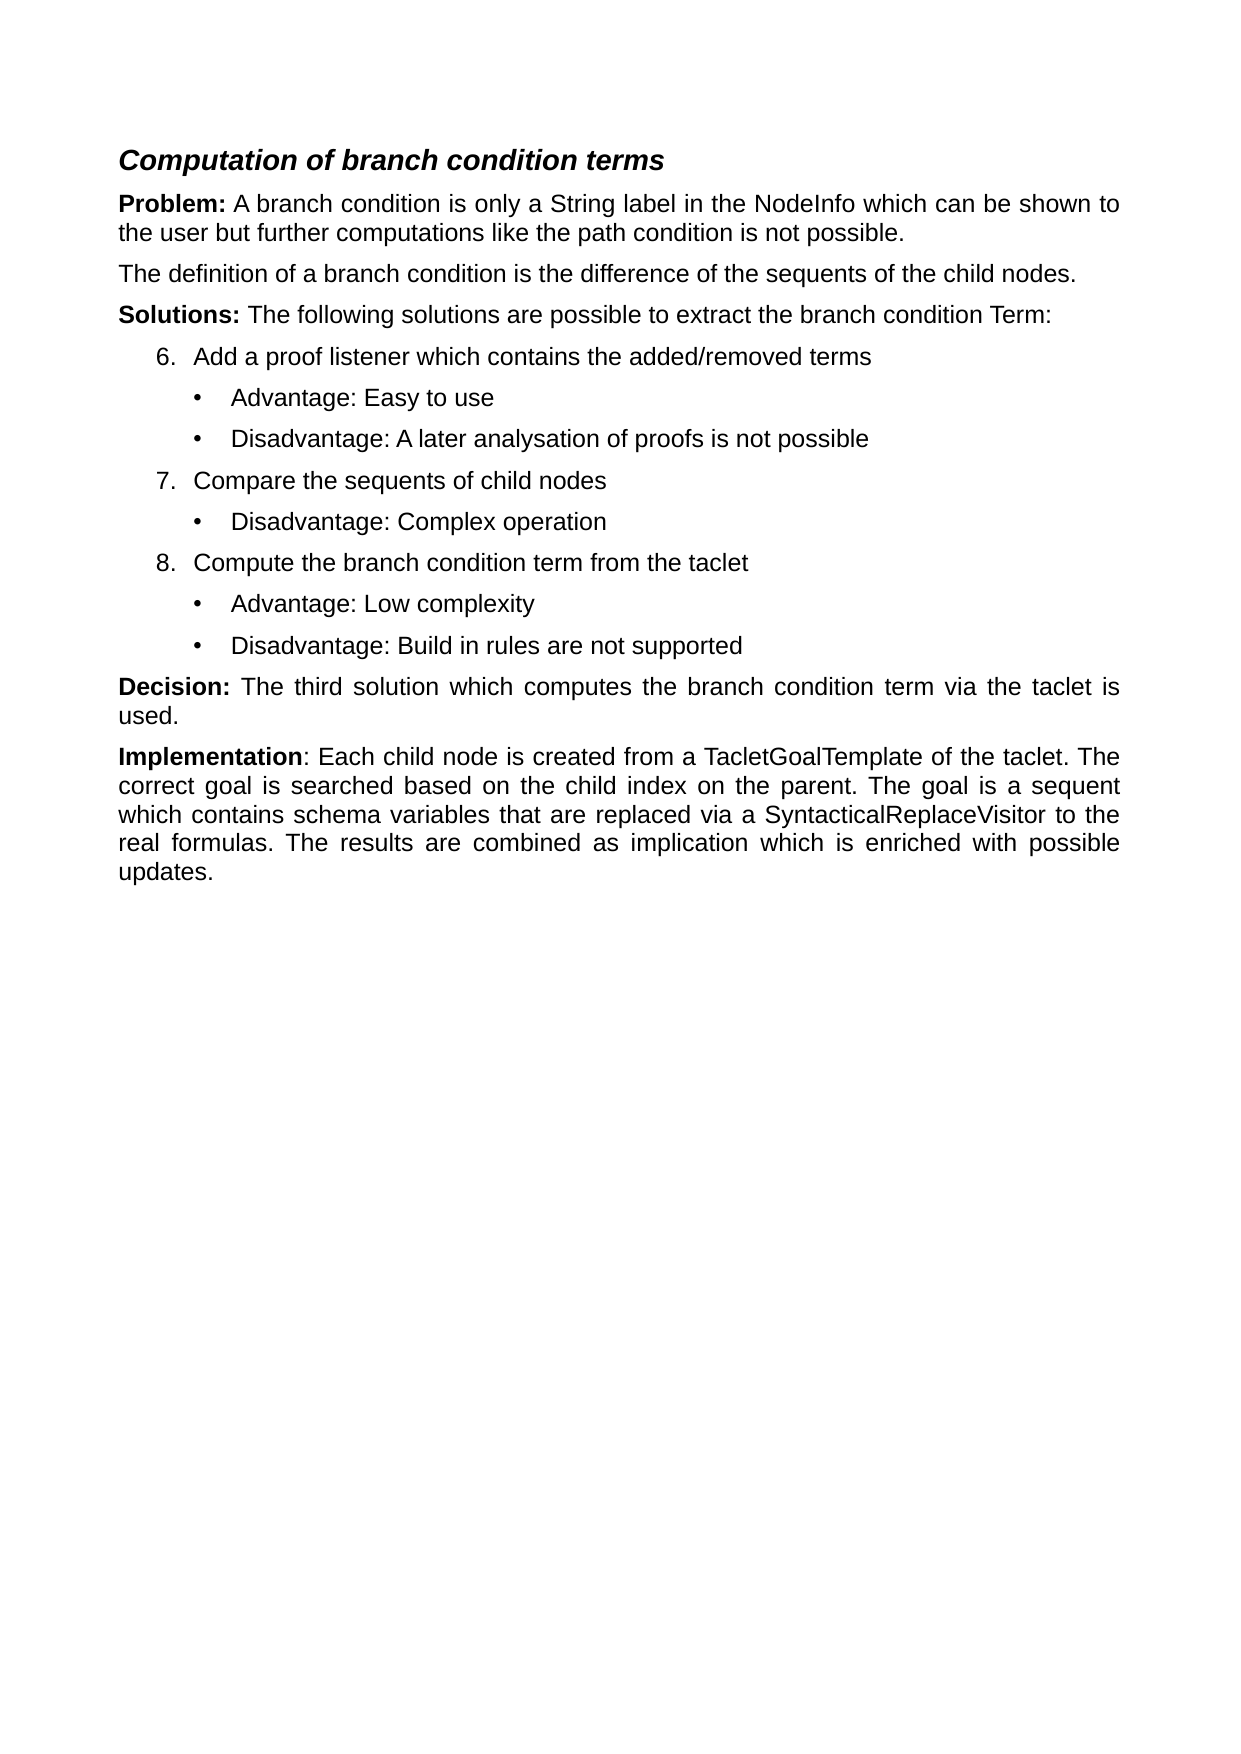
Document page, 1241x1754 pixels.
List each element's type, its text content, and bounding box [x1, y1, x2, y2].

list Disadvantage: A later analysation of proofs is not possible [193, 424, 1122, 453]
text Problem: A branch condition is only a String label in the NodeInfo which can be shown to the user but further computations like the path condition is not possible. [118, 189, 1122, 247]
list Advantage: Low complexity [193, 589, 1122, 618]
list Compute the branch condition term from the taclet [156, 548, 1122, 577]
list Disadvantage: Complex operation [193, 507, 1122, 536]
list Add a proof listener which contains the added/removed terms [156, 342, 1122, 370]
text Solutions: The following solutions are possible to extract the branch condition Term: [118, 300, 1122, 329]
subtitle Computation of branch condition terms [118, 143, 1122, 177]
list Advantage: Easy to use [193, 383, 1122, 412]
text Implementation: Each child node is created from a TacletGoalTemplate of the taclet. The correct goal is searched based on the child index on the parent. The goal is a sequent which contains schema variables that are replaced via a SyntacticalReplaceVisitor to the real formulas. The results are combined as implication which is enriched with possible updates. [118, 742, 1122, 886]
text Decision: The third solution which computes the branch condition term via the taclet is used. [118, 672, 1122, 730]
list Disadvantage: Build in rules are not supported [193, 631, 1122, 660]
list Compare the sequents of child nodes [156, 466, 1122, 494]
text The definition of a branch condition is the difference of the sequents of the child nodes. [118, 259, 1122, 288]
